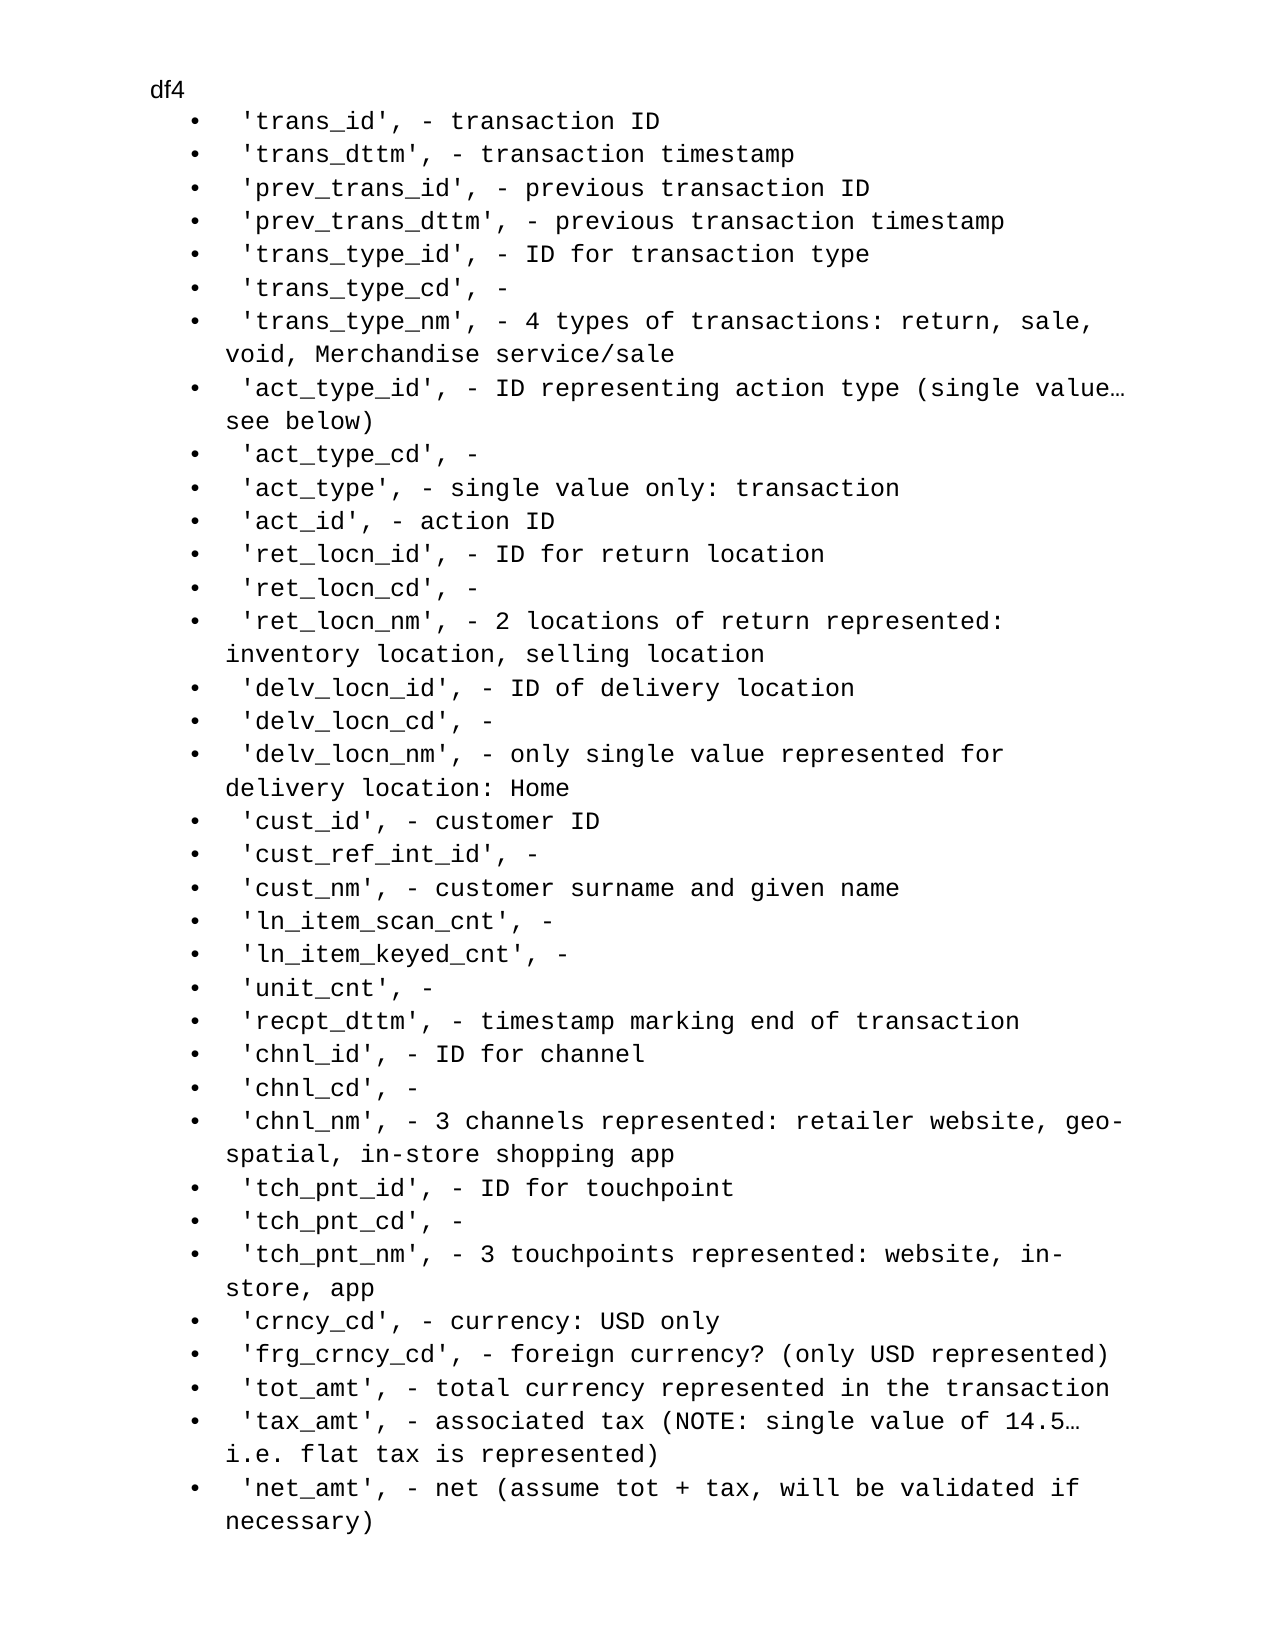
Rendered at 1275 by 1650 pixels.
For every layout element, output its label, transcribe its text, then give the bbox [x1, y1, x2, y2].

list 'tch_pnt_cd', - [187, 1204, 1125, 1237]
list 'unit_cnt', - [187, 970, 1125, 1004]
list 'trans_dttm', - transaction timestamp [187, 137, 1125, 170]
list 'delv_locn_id', - ID of delivery location [187, 670, 1125, 704]
list 'act_type_id', - ID representing action type (single value… see below) [187, 370, 1125, 437]
list 'delv_locn_nm', - only single value represented for delivery location: Home [187, 737, 1125, 804]
list 'prev_trans_dttm', - previous transaction timestamp [187, 204, 1125, 237]
list 'trans_type_id', - ID for transaction type [187, 237, 1125, 270]
list 'trans_type_nm', - 4 types of transactions: return, sale, void, Merchandise service/sale [187, 304, 1125, 370]
list 'net_amt', - net (assume tot + tax, will be validated if necessary) [187, 1470, 1125, 1537]
list 'ln_item_keyed_cnt', - [187, 937, 1125, 970]
list 'tch_pnt_nm', - 3 touchpoints represented: website, in-store, app [187, 1237, 1125, 1304]
list 'ln_item_scan_cnt', - [187, 904, 1125, 937]
list 'cust_id', - customer ID [187, 804, 1125, 837]
list 'prev_trans_id', - previous transaction ID [187, 170, 1125, 204]
list 'cust_ref_int_id', - [187, 837, 1125, 870]
list 'cust_nm', - customer surname and given name [187, 870, 1125, 904]
list 'act_id', - action ID [187, 504, 1125, 537]
list 'trans_type_cd', - [187, 270, 1125, 304]
list 'chnl_nm', - 3 channels represented: retailer website, geo-spatial, in-store shopping app [187, 1104, 1125, 1170]
list 'ret_locn_cd', - [187, 570, 1125, 604]
list 'tch_pnt_id', - ID for touchpoint [187, 1170, 1125, 1204]
list 'tot_amt', - total currency represented in the transaction [187, 1370, 1125, 1404]
list 'crncy_cd', - currency: USD only [187, 1304, 1125, 1337]
list 'act_type', - single value only: transaction [187, 470, 1125, 504]
list 'chnl_id', - ID for channel [187, 1037, 1125, 1070]
list 'chnl_cd', - [187, 1070, 1125, 1104]
list 'ret_locn_nm', - 2 locations of return represented: inventory location, selling location [187, 604, 1125, 670]
list 'tax_amt', - associated tax (NOTE: single value of 14.5… i.e. flat tax is represented) [187, 1404, 1125, 1470]
text df4 [150, 75, 1125, 104]
list 'ret_locn_id', - ID for return location [187, 537, 1125, 570]
list 'recpt_dttm', - timestamp marking end of transaction [187, 1004, 1125, 1037]
list 'trans_id', - transaction ID [187, 104, 1125, 137]
list 'frg_crncy_cd', - foreign currency? (only USD represented) [187, 1337, 1125, 1370]
list 'delv_locn_cd', - [187, 704, 1125, 737]
list 'act_type_cd', - [187, 437, 1125, 470]
